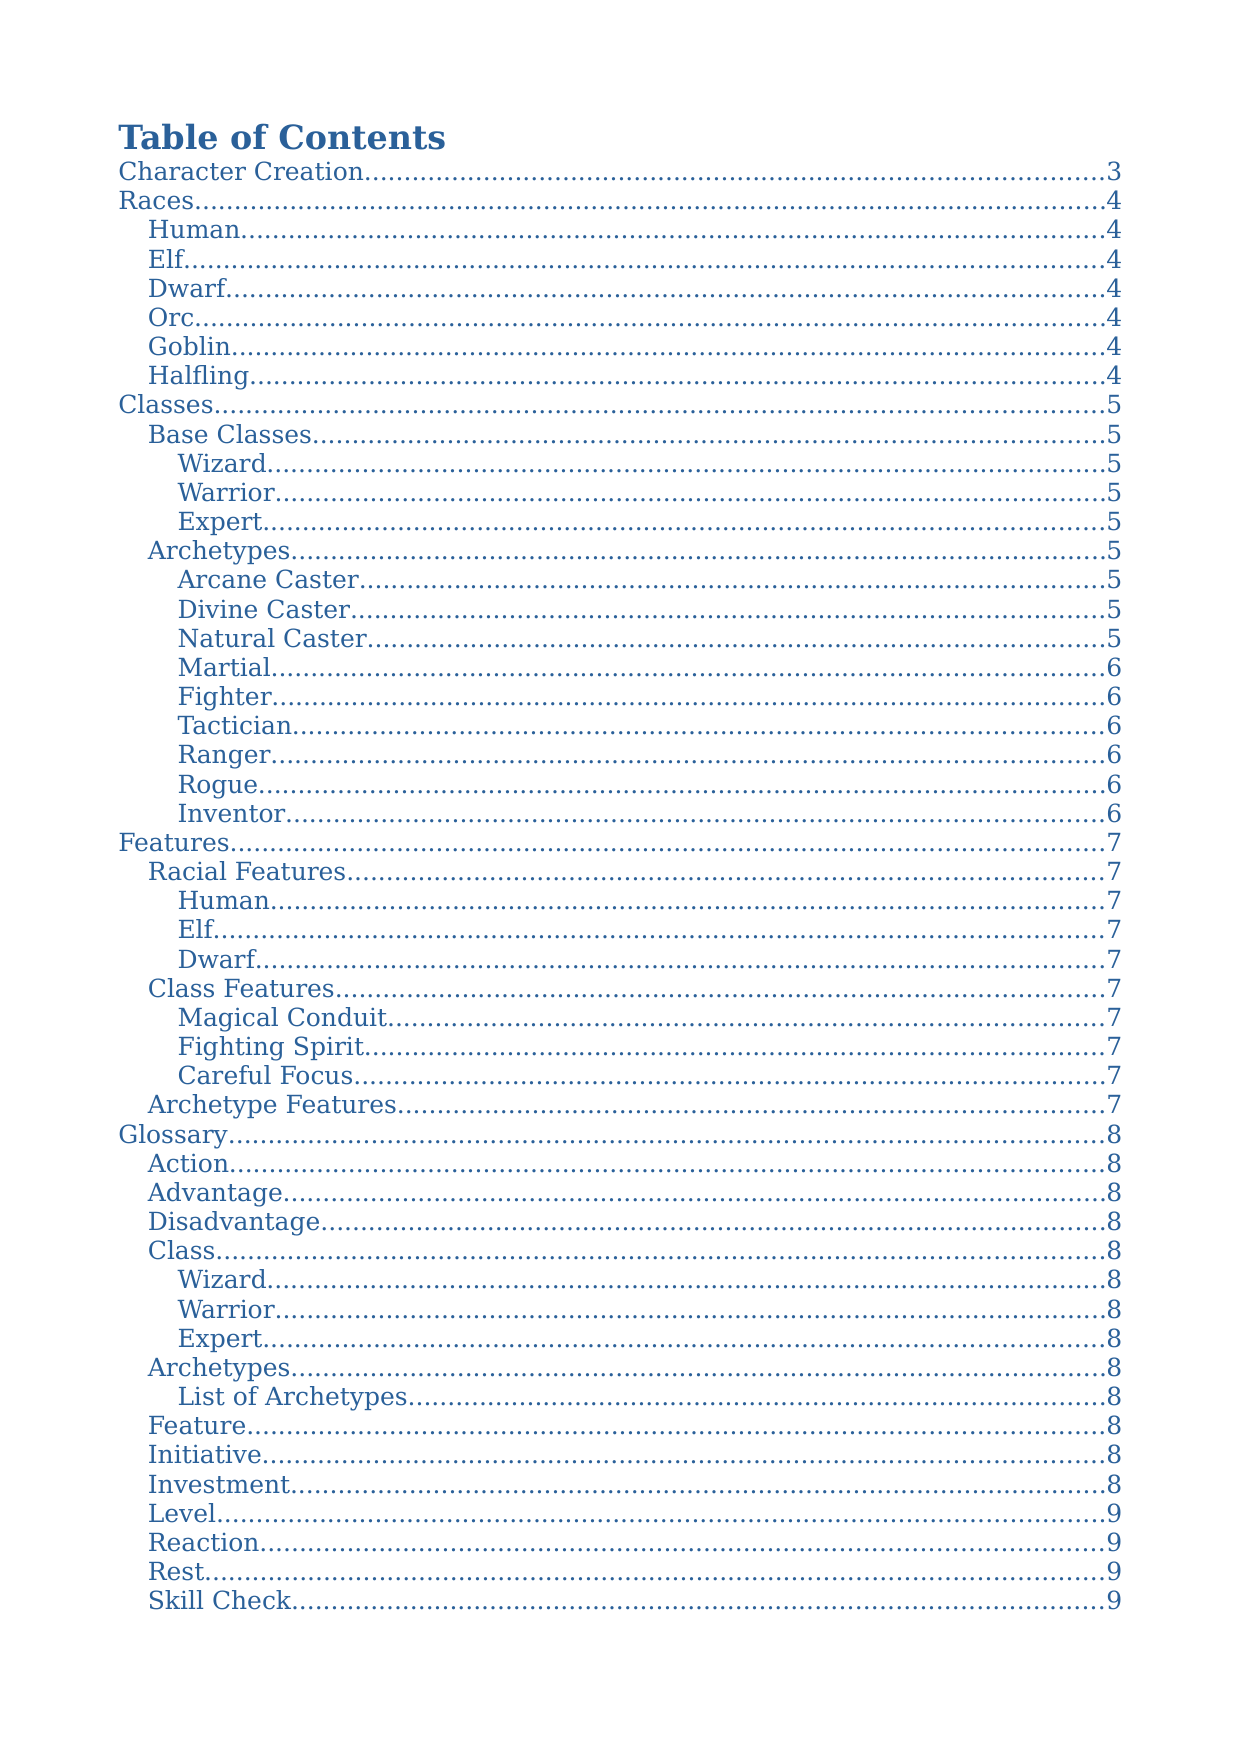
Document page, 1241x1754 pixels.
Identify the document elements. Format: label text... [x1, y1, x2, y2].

text Warrior 8 [177, 1295, 1122, 1324]
text Class Features 7 [148, 974, 1122, 1003]
text Wizard 5 [177, 449, 1122, 478]
text Level 9 [148, 1499, 1122, 1528]
text Archetypes 8 [148, 1353, 1122, 1382]
text Wizard 8 [177, 1266, 1122, 1295]
text Advantage 8 [148, 1178, 1122, 1207]
text Initiative 8 [148, 1441, 1122, 1470]
text Reaction 9 [148, 1528, 1122, 1557]
text Careful Focus 7 [177, 1061, 1122, 1091]
text Investment 8 [148, 1470, 1122, 1499]
text Arcane Caster 5 [177, 566, 1122, 595]
text Archetype Features 7 [148, 1091, 1122, 1120]
text Goblin 4 [148, 332, 1122, 361]
text Martial 6 [177, 653, 1122, 682]
text List of Archetypes 8 [177, 1382, 1122, 1411]
text Inventor 6 [177, 799, 1122, 828]
text Feature 8 [148, 1411, 1122, 1441]
text Glossary 8 [118, 1120, 1122, 1149]
text Elf 4 [148, 245, 1122, 274]
text Class 8 [148, 1236, 1122, 1266]
text Racial Features 7 [148, 857, 1122, 886]
text Tactician 6 [177, 711, 1122, 741]
text Skill Check 9 [148, 1586, 1122, 1616]
text Divine Caster 5 [177, 595, 1122, 624]
text Base Classes 5 [148, 420, 1122, 449]
text Rogue 6 [177, 770, 1122, 799]
text Magical Conduit 7 [177, 1003, 1122, 1032]
text Features 7 [118, 828, 1122, 857]
text Disadvantage 8 [148, 1207, 1122, 1236]
text Human 4 [148, 216, 1122, 245]
text Fighting Spirit 7 [177, 1032, 1122, 1061]
text Ranger 6 [177, 741, 1122, 770]
text Rest 9 [148, 1557, 1122, 1586]
text Action 8 [148, 1149, 1122, 1178]
text Races 4 [118, 186, 1122, 216]
text Character Creation 3 [118, 157, 1122, 186]
text Elf 7 [177, 916, 1122, 945]
text Archetypes 5 [148, 536, 1122, 566]
text Warrior 5 [177, 478, 1122, 507]
text Dwarf 4 [148, 274, 1122, 303]
text Orc 4 [148, 303, 1122, 332]
text Halfling 4 [148, 361, 1122, 391]
text Expert 8 [177, 1324, 1122, 1353]
text Dwarf 7 [177, 945, 1122, 974]
text Human 7 [177, 886, 1122, 916]
text Natural Caster 5 [177, 624, 1122, 653]
text Expert 5 [177, 507, 1122, 536]
text Fighter 6 [177, 682, 1122, 711]
subtitle Table of Contents [118, 118, 1122, 157]
text Classes 5 [118, 391, 1122, 420]
